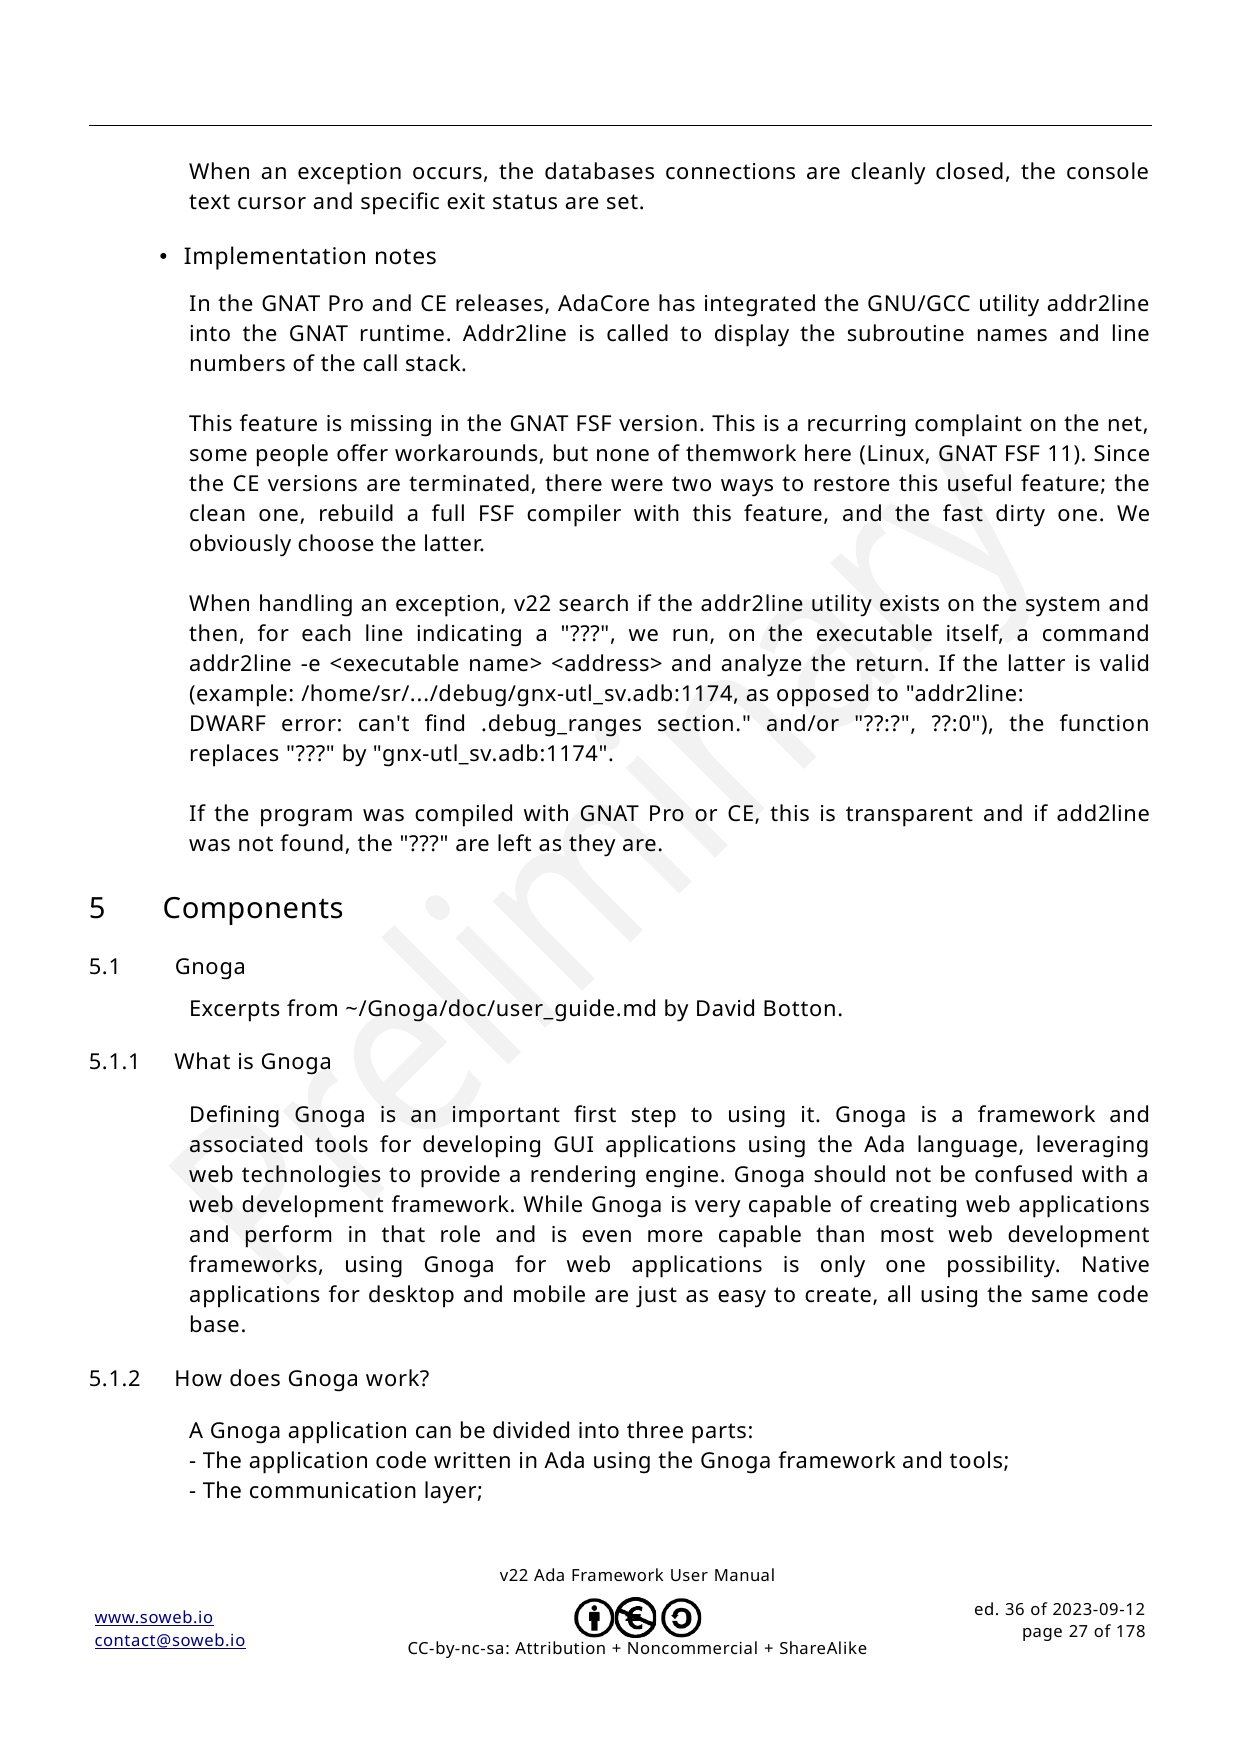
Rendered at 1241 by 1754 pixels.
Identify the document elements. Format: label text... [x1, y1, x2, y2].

subtitle [371, 1046, 418, 1081]
subtitle [569, 951, 1152, 981]
text Excerpts from ~/Gnoga/doc/user_guide.md by David Botton. [463, 992, 538, 1022]
subtitle Gnoga [88, 951, 423, 981]
subtitle Implementation notes [159, 239, 1152, 270]
text Excerpts from ~/Gnoga/doc/user_guide.md by David Botton. [536, 992, 1152, 1022]
text When handling an exception, v22 search if the addr2line utility exists on the system and then, for each line indicating a "???", we run, on the executable itself, a command addr2line -e <executable name> <address> and analyze the return. If the latter is valid (example: /home/sr/.../debug/gnx-utl_sv.adb:1174, as opposed to "addr2line: [189, 588, 1152, 708]
subtitle How does Gnoga work? [88, 1363, 1152, 1404]
text If the program was compiled with GNAT Pro or CE, this is transparent and if add2line was not found, the "???" are left as they are. [682, 798, 1152, 858]
subtitle [495, 951, 571, 981]
subtitle [422, 951, 497, 981]
text DWARF error: can't find .debug_ranges section." and/or "??:?", ??:0"), the function replaces "???" by "gnx-utl_sv.adb:1174". [769, 708, 1152, 768]
text In the GNAT Pro and CE releases, AdaCore has integrated the GNU/GCC utility addr2line into the GNAT runtime. Addr2line is called to display the subroutine names and line numbers of the call stack. [189, 288, 1152, 378]
picture [573, 1597, 657, 1638]
text If the program was compiled with GNAT Pro or CE, this is transparent and if add2line was not found, the "???" are left as they are. [189, 798, 714, 858]
text Defining Gnoga is an important first step to using it. Gnoga is a framework and associated tools for developing GUI applications using the Ada language, leveraging web technologies to provide a rendering engine. Gnoga should not be confused with a web development framework. While Gnoga is very capable of creating web applications and perform in that role and is even more capable than most web development frameworks, using Gnoga for web applications is only one possibility. Native applications for desktop and mobile are just as easy to create, all using the same code base. [189, 1099, 1152, 1339]
subtitle [528, 888, 614, 927]
subtitle Components [88, 888, 517, 927]
text DWARF error: can't find .debug_ranges section." and/or "??:?", ??:0"), the function replaces "???" by "gnx-utl_sv.adb:1174". [189, 708, 697, 768]
text - The communication layer; [189, 1475, 1152, 1505]
text This feature is missing in the GNAT FSF version. This is a recurring complaint on the net, some people offer workarounds, but none of themwork here (Linux, GNAT FSF 11). Since the CE versions are terminated, there were two ways to restore this useful feature; the clean one, rebuild a full FSF compiler with this feature, and the fast dirty one. We obviously choose the latter. [189, 408, 1152, 558]
text Excerpts from ~/Gnoga/doc/user_guide.md by David Botton. [189, 992, 464, 1022]
text A Gnoga application can be divided into three parts: [189, 1415, 1152, 1445]
text DWARF error: can't find .debug_ranges section." and/or "??:?", ??:0"), the function replaces "???" by "gnx-utl_sv.adb:1174". [699, 708, 802, 768]
text - The application code written in Ada using the Gnoga framework and tools; [189, 1445, 1152, 1475]
picture [660, 1597, 702, 1638]
subtitle [602, 888, 1152, 927]
subtitle [403, 1046, 1152, 1087]
text When an exception occurs, the databases connections are cleanly closed, the console text cursor and specific exit status are set. [189, 156, 1152, 216]
subtitle What is Gnoga [88, 1046, 364, 1087]
